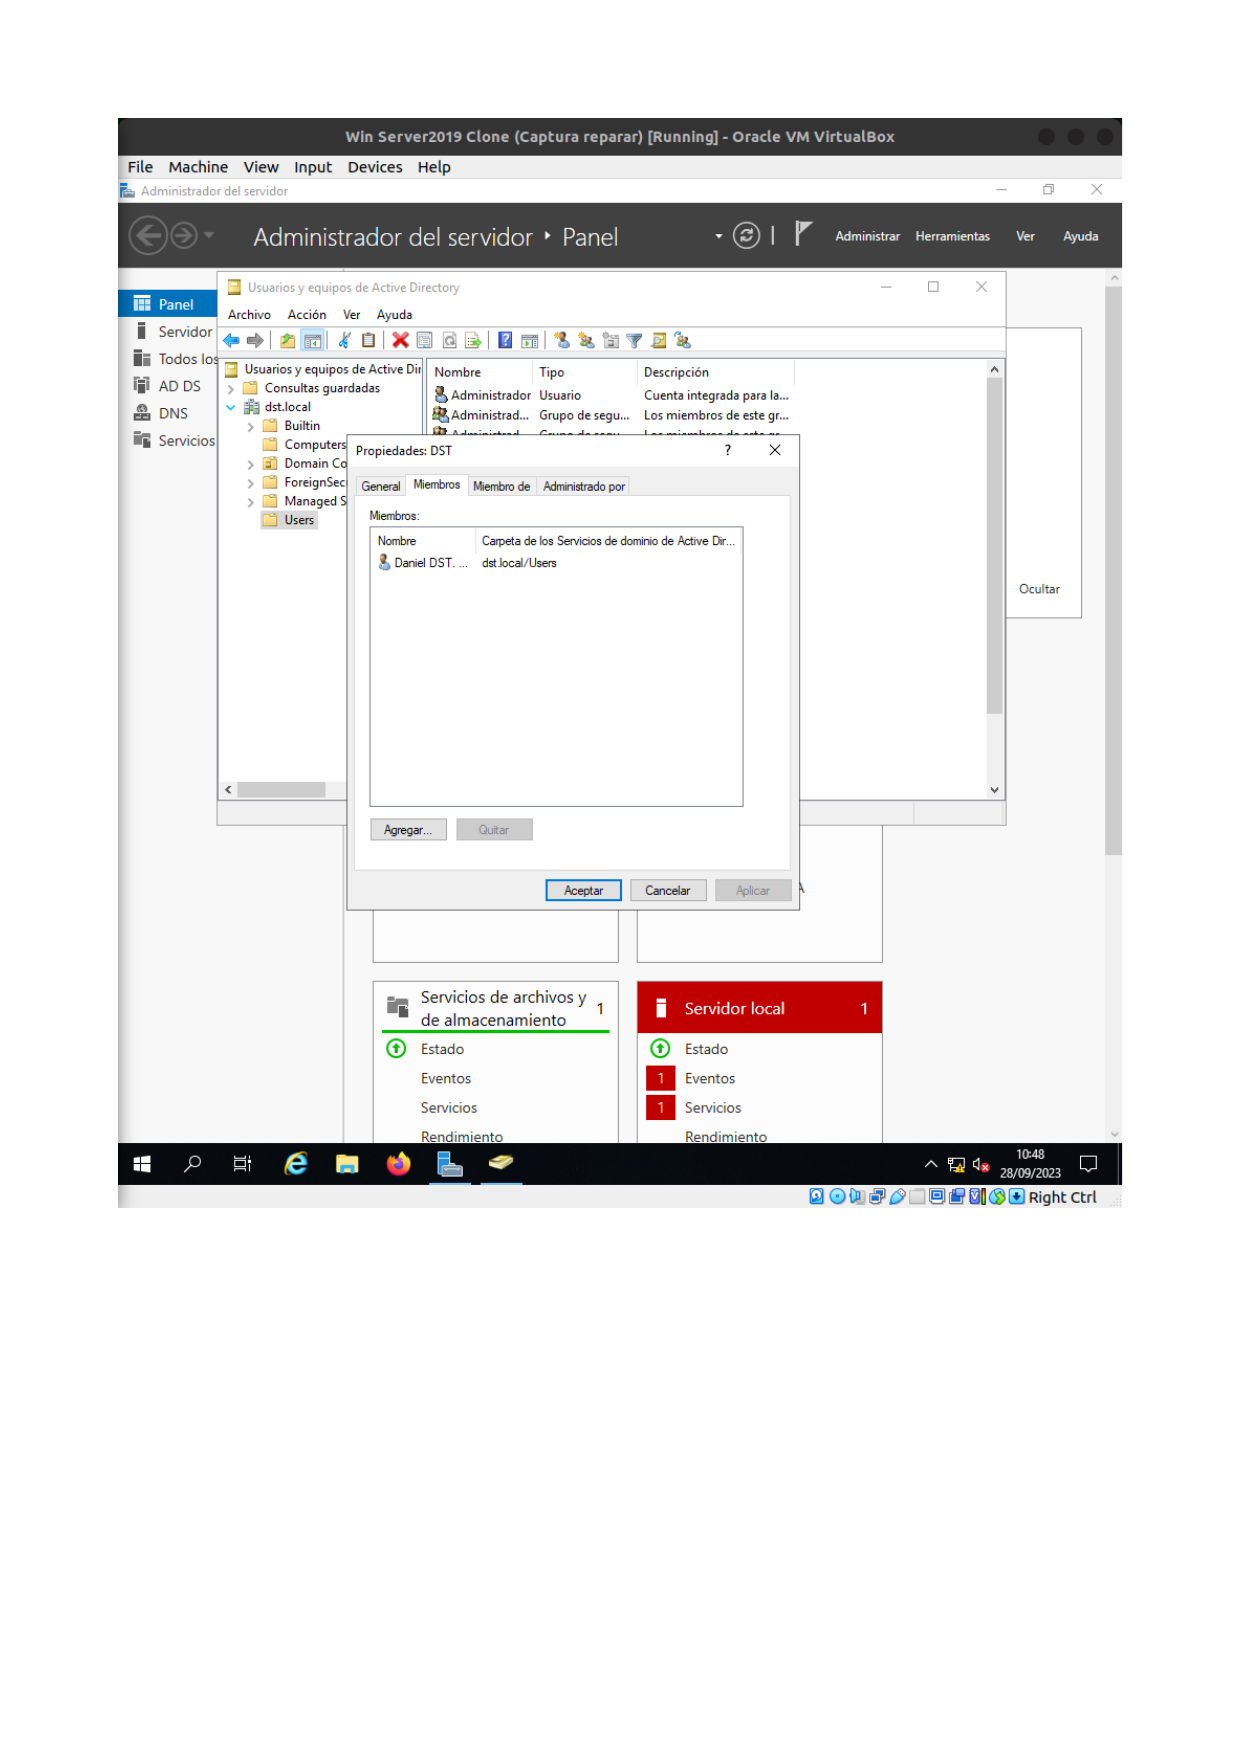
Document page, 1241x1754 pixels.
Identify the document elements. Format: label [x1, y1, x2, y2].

picture [118, 118, 1123, 1208]
